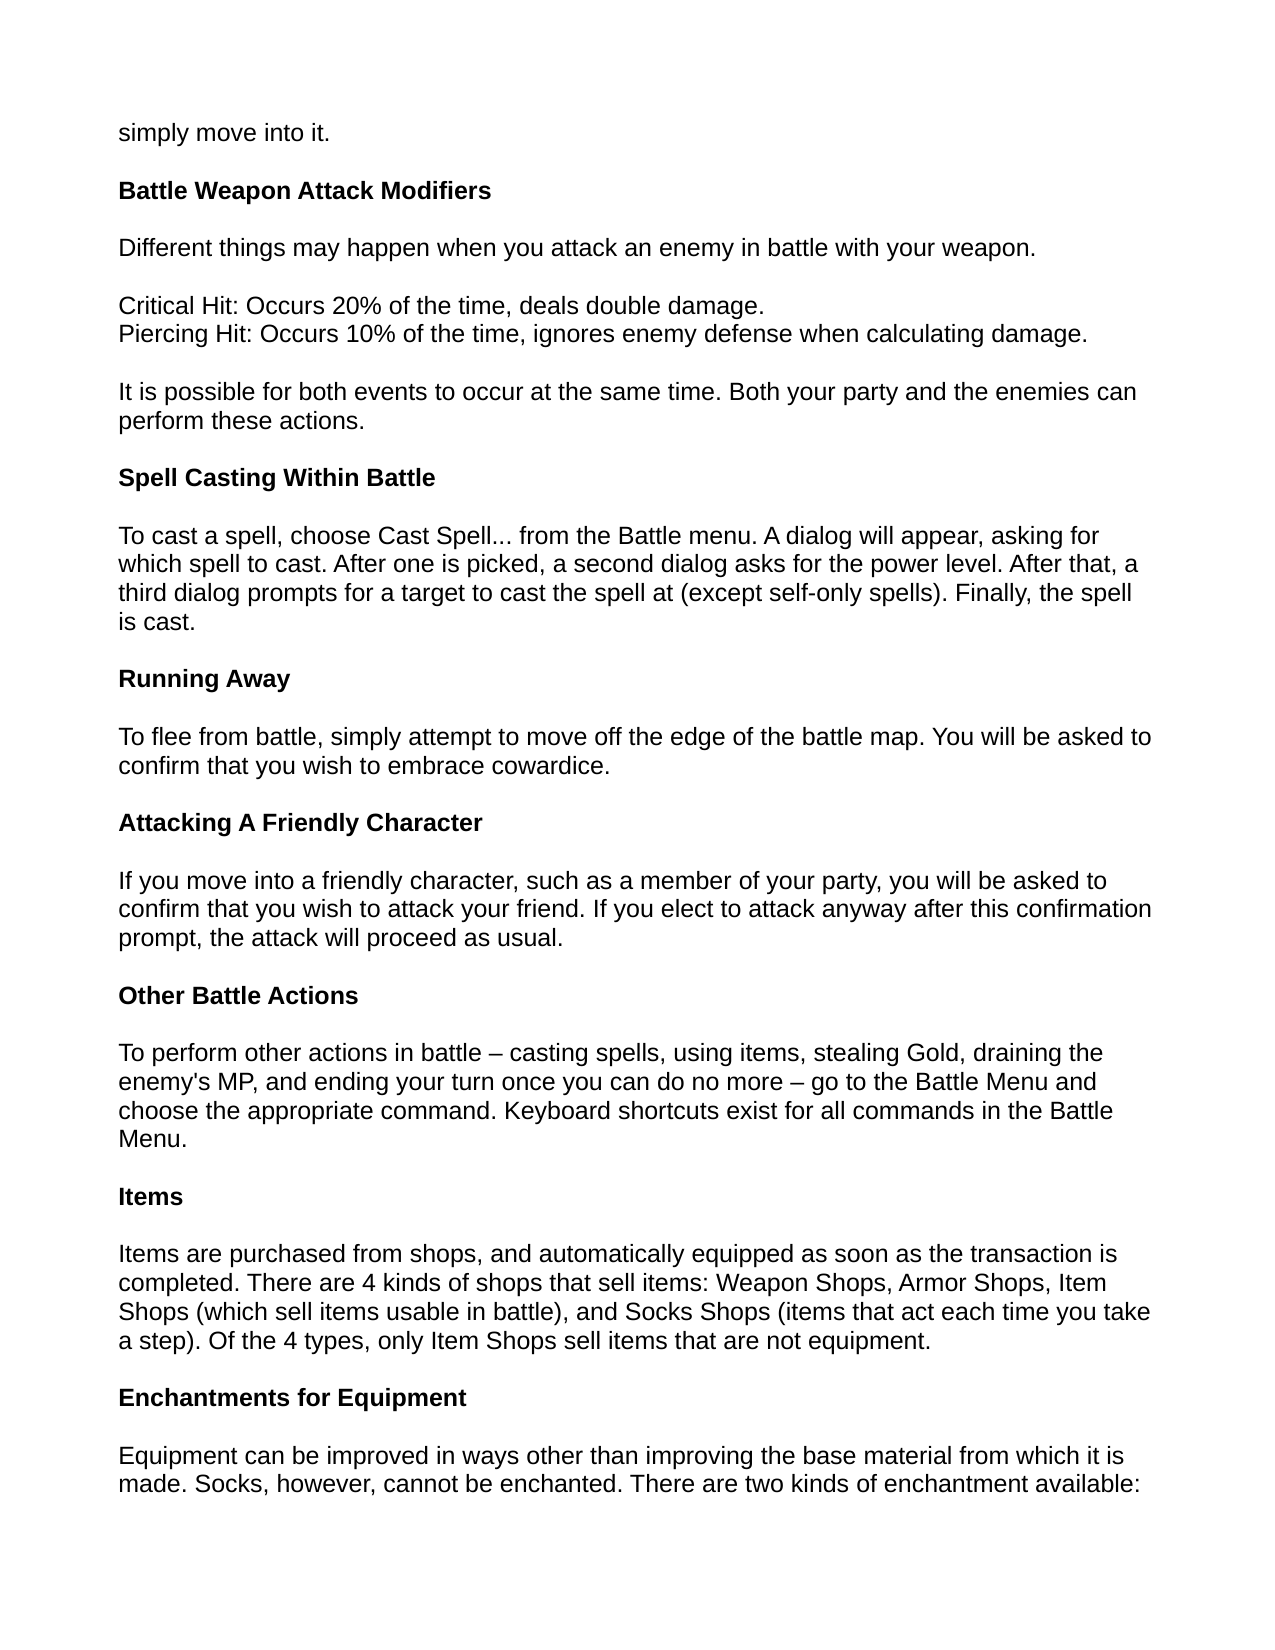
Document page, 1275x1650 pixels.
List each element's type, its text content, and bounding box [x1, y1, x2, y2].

text To flee from battle, simply attempt to move off the edge of the battle map. You will be asked to confirm that you wish to embrace cowardice. [118, 722, 1157, 779]
text Spell Casting Within Battle [118, 463, 1157, 492]
text Attacking A Friendly Character [118, 808, 1157, 837]
text Running Away [118, 664, 1157, 693]
text To perform other actions in battle – casting spells, using items, stealing Gold, draining the enemy's MP, and ending your turn once you can do no more – go to the Battle Menu and choose the appropriate command. Keyboard shortcuts exist for all commands in the Battle Menu. [118, 1038, 1157, 1153]
text Other Battle Actions [118, 981, 1157, 1009]
text Piercing Hit: Occurs 10% of the time, ignores enemy defense when calculating damage. [118, 319, 1157, 348]
text simply move into it. [118, 118, 1157, 147]
text Items [118, 1182, 1157, 1211]
text It is possible for both events to occur at the same time. Both your party and the enemies can perform these actions. [118, 377, 1157, 434]
text Critical Hit: Occurs 20% of the time, deals double damage. [118, 291, 1157, 319]
text Battle Weapon Attack Modifiers [118, 176, 1157, 204]
text Equipment can be improved in ways other than improving the base material from which it is made. Socks, however, cannot be enchanted. There are two kinds of enchantment available: [118, 1441, 1157, 1498]
text Items are purchased from shops, and automatically equipped as soon as the transaction is completed. There are 4 kinds of shops that sell items: Weapon Shops, Armor Shops, Item Shops (which sell items usable in battle), and Socks Shops (items that act each time you take a step). Of the 4 types, only Item Shops sell items that are not equipment. [118, 1239, 1157, 1354]
text If you move into a friendly character, such as a member of your party, you will be asked to confirm that you wish to attack your friend. If you elect to attack anyway after this confirmation prompt, the attack will proceed as usual. [118, 866, 1157, 952]
text Enchantments for Equipment [118, 1383, 1157, 1412]
text Different things may happen when you attack an enemy in battle with your weapon. [118, 233, 1157, 262]
text To cast a spell, choose Cast Spell... from the Battle menu. A dialog will appear, asking for which spell to cast. After one is picked, a second dialog asks for the power level. After that, a third dialog prompts for a target to cast the spell at (except self-only spells). Finally, the spell is cast. [118, 521, 1157, 636]
